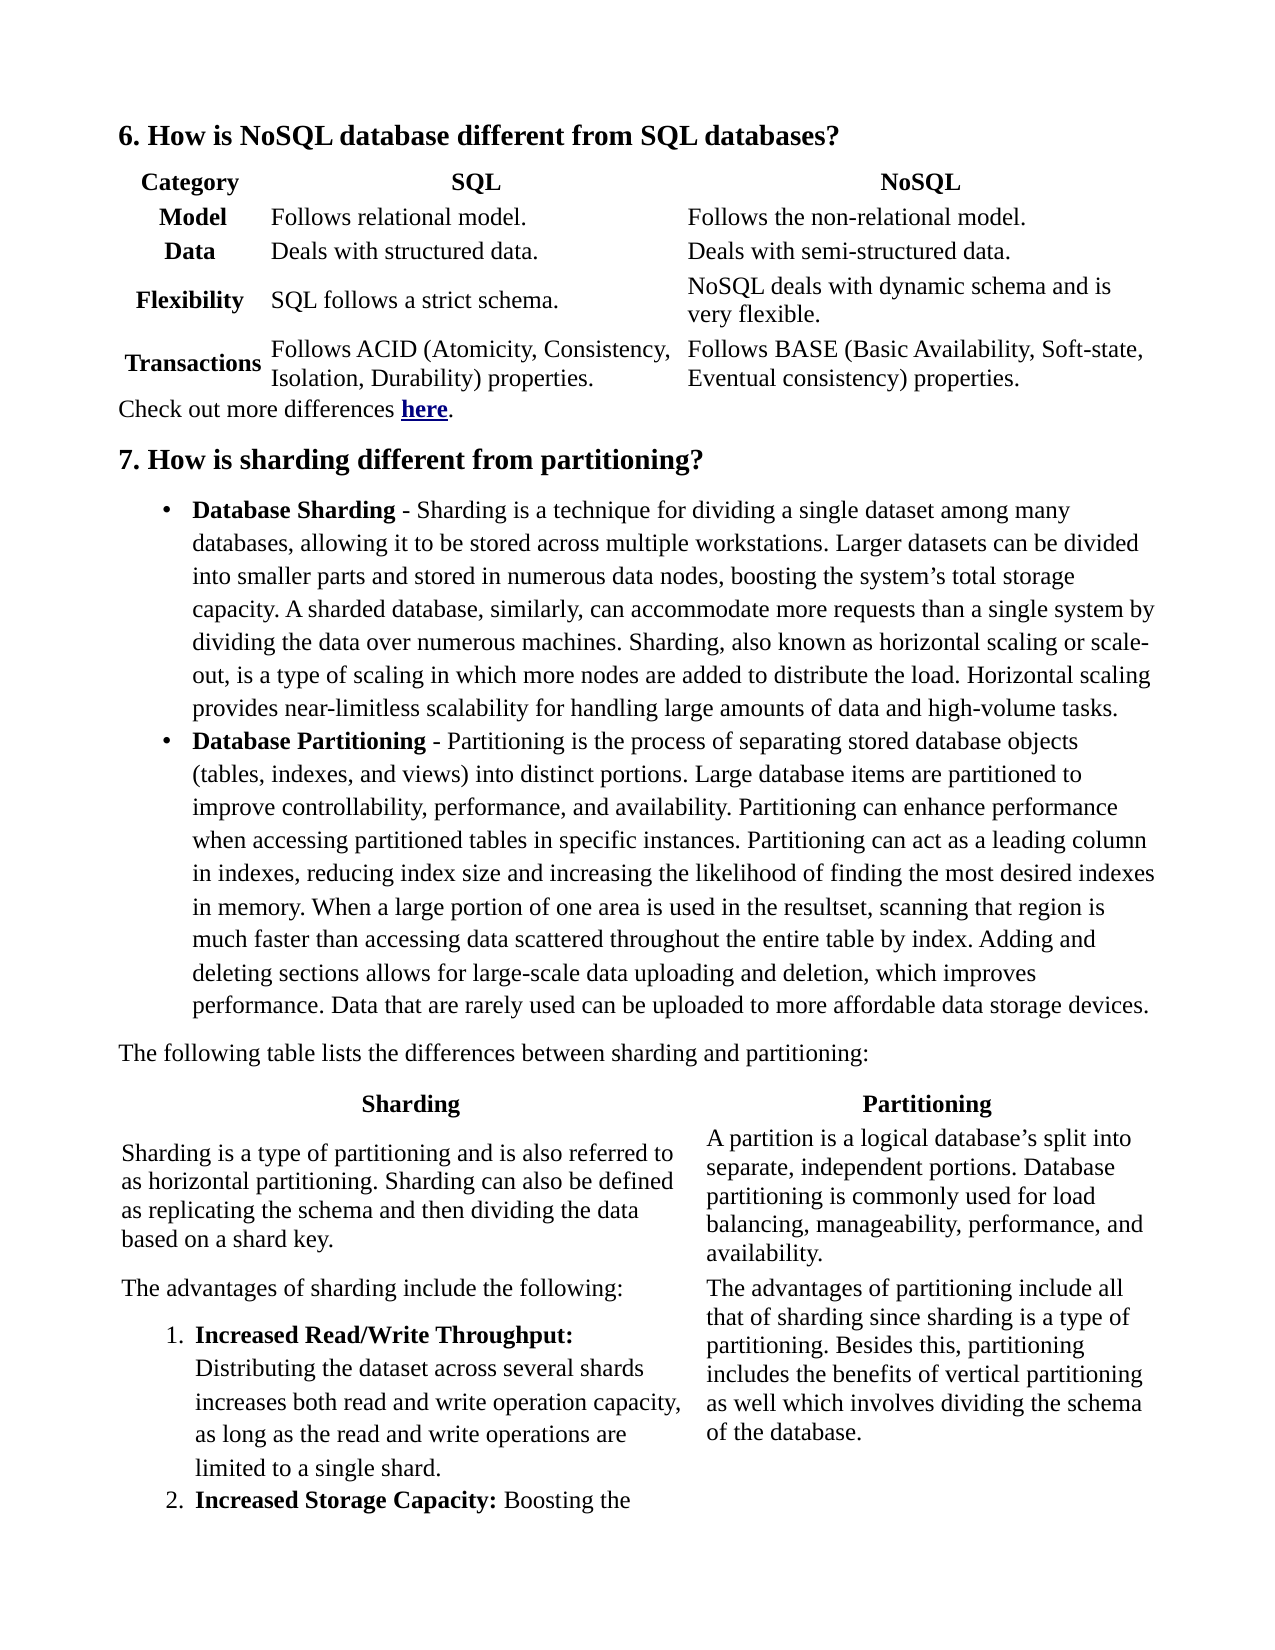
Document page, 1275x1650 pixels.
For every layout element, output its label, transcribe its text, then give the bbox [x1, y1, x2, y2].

table_cell The advantages of sharding include the following: Increased Read/Write Throughput: Distributing the dataset across several shards increases both read and write operation capacity, as long as the read and write operations are limited to a single shard. Increased Storage Capacity: Boosting the [118, 1270, 703, 1517]
table_cell Sharding is a type of partitioning and is also referred to as horizontal partitioning. Sharding can also be defined as replicating the schema and then dividing the data based on a shard key. [118, 1120, 703, 1270]
table_cell Follows relational model. [268, 199, 684, 233]
table_cell Transactions [118, 331, 268, 394]
list Database Partitioning - Partitioning is the process of separating stored database objects (tables, indexes, and views) into distinct portions. Large database items are partitioned to improve controllability, performance, and availability. Partitioning can enhance performance when accessing partitioned tables in specific instances. Partitioning can act as a leading column in indexes, reducing index size and increasing the likelihood of finding the most desired indexes in memory. When a large portion of one area is used in the resultset, scanning that region is much faster than accessing data scattered throughout the entire table by index. Adding and deleting sections allows for large-scale data uploading and deletion, which improves performance. Data that are rarely used can be uploaded to more affordable data storage devices. [162, 726, 1157, 1019]
table_header Sharding [118, 1086, 703, 1120]
table_cell SQL follows a strict schema. [268, 268, 684, 331]
text Check out more differences here. [118, 394, 1157, 423]
table_cell Follows ACID (Atomicity, Consistency, Isolation, Durability) properties. [268, 331, 684, 394]
table_cell Data [118, 233, 268, 268]
subtitle 7. How is sharding different from partitioning? [118, 442, 1157, 476]
list Database Sharding - Sharding is a technique for dividing a single dataset among many databases, allowing it to be stored across multiple workstations. Larger datasets can be divided into smaller parts and stored in numerous data nodes, boosting the system’s total storage capacity. A sharded database, similarly, can accommodate more requests than a single system by dividing the data over numerous machines. Sharding, also known as horizontal scaling or scale-out, is a type of scaling in which more nodes are added to distribute the load. Horizontal scaling provides near-limitless scalability for handling large amounts of data and high-volume tasks. [162, 495, 1157, 722]
table_header SQL [268, 164, 684, 199]
table_cell Deals with semi-structured data. [685, 233, 1157, 268]
table_header Partitioning [703, 1086, 1157, 1120]
table_cell A partition is a logical database’s split into separate, independent portions. Database partitioning is commonly used for load balancing, manageability, performance, and availability. [703, 1120, 1157, 1270]
table_header NoSQL [685, 164, 1157, 199]
table_cell Flexibility [118, 268, 268, 331]
table_cell The advantages of partitioning include all that of sharding since sharding is a type of partitioning. Besides this, partitioning includes the benefits of vertical partitioning as well which involves dividing the schema of the database. [703, 1270, 1157, 1517]
subtitle 6. How is NoSQL database different from SQL databases? [118, 118, 1157, 152]
table_cell Follows the non-relational model. [685, 199, 1157, 233]
table_cell NoSQL deals with dynamic schema and is very flexible. [685, 268, 1157, 331]
text The following table lists the differences between sharding and partitioning: [118, 1038, 1157, 1067]
table_cell Follows BASE (Basic Availability, Soft-state, Eventual consistency) properties. [685, 331, 1157, 394]
table_header Category [118, 164, 268, 199]
table_cell Model [118, 199, 268, 233]
table_cell Deals with structured data. [268, 233, 684, 268]
